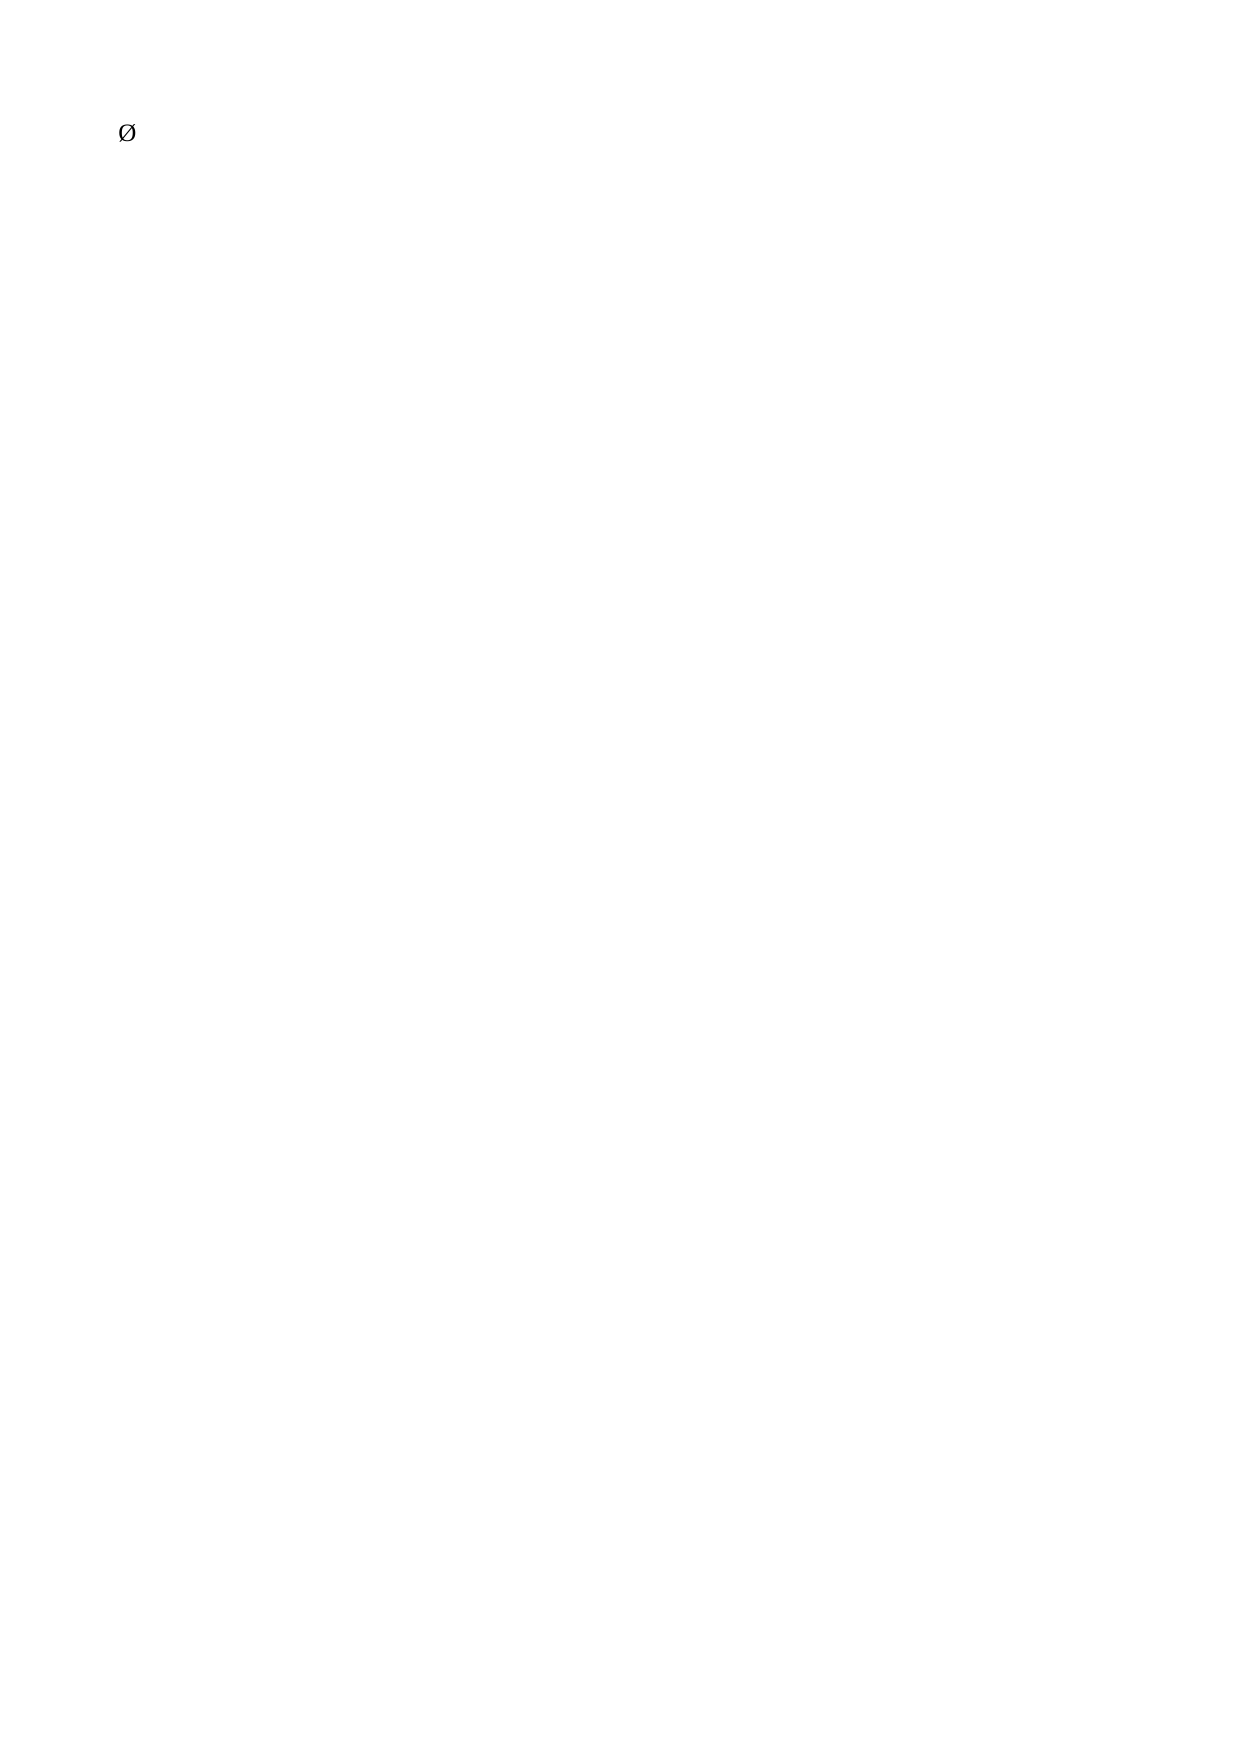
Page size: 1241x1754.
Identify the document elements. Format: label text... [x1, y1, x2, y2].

text Ø [118, 118, 1122, 147]
